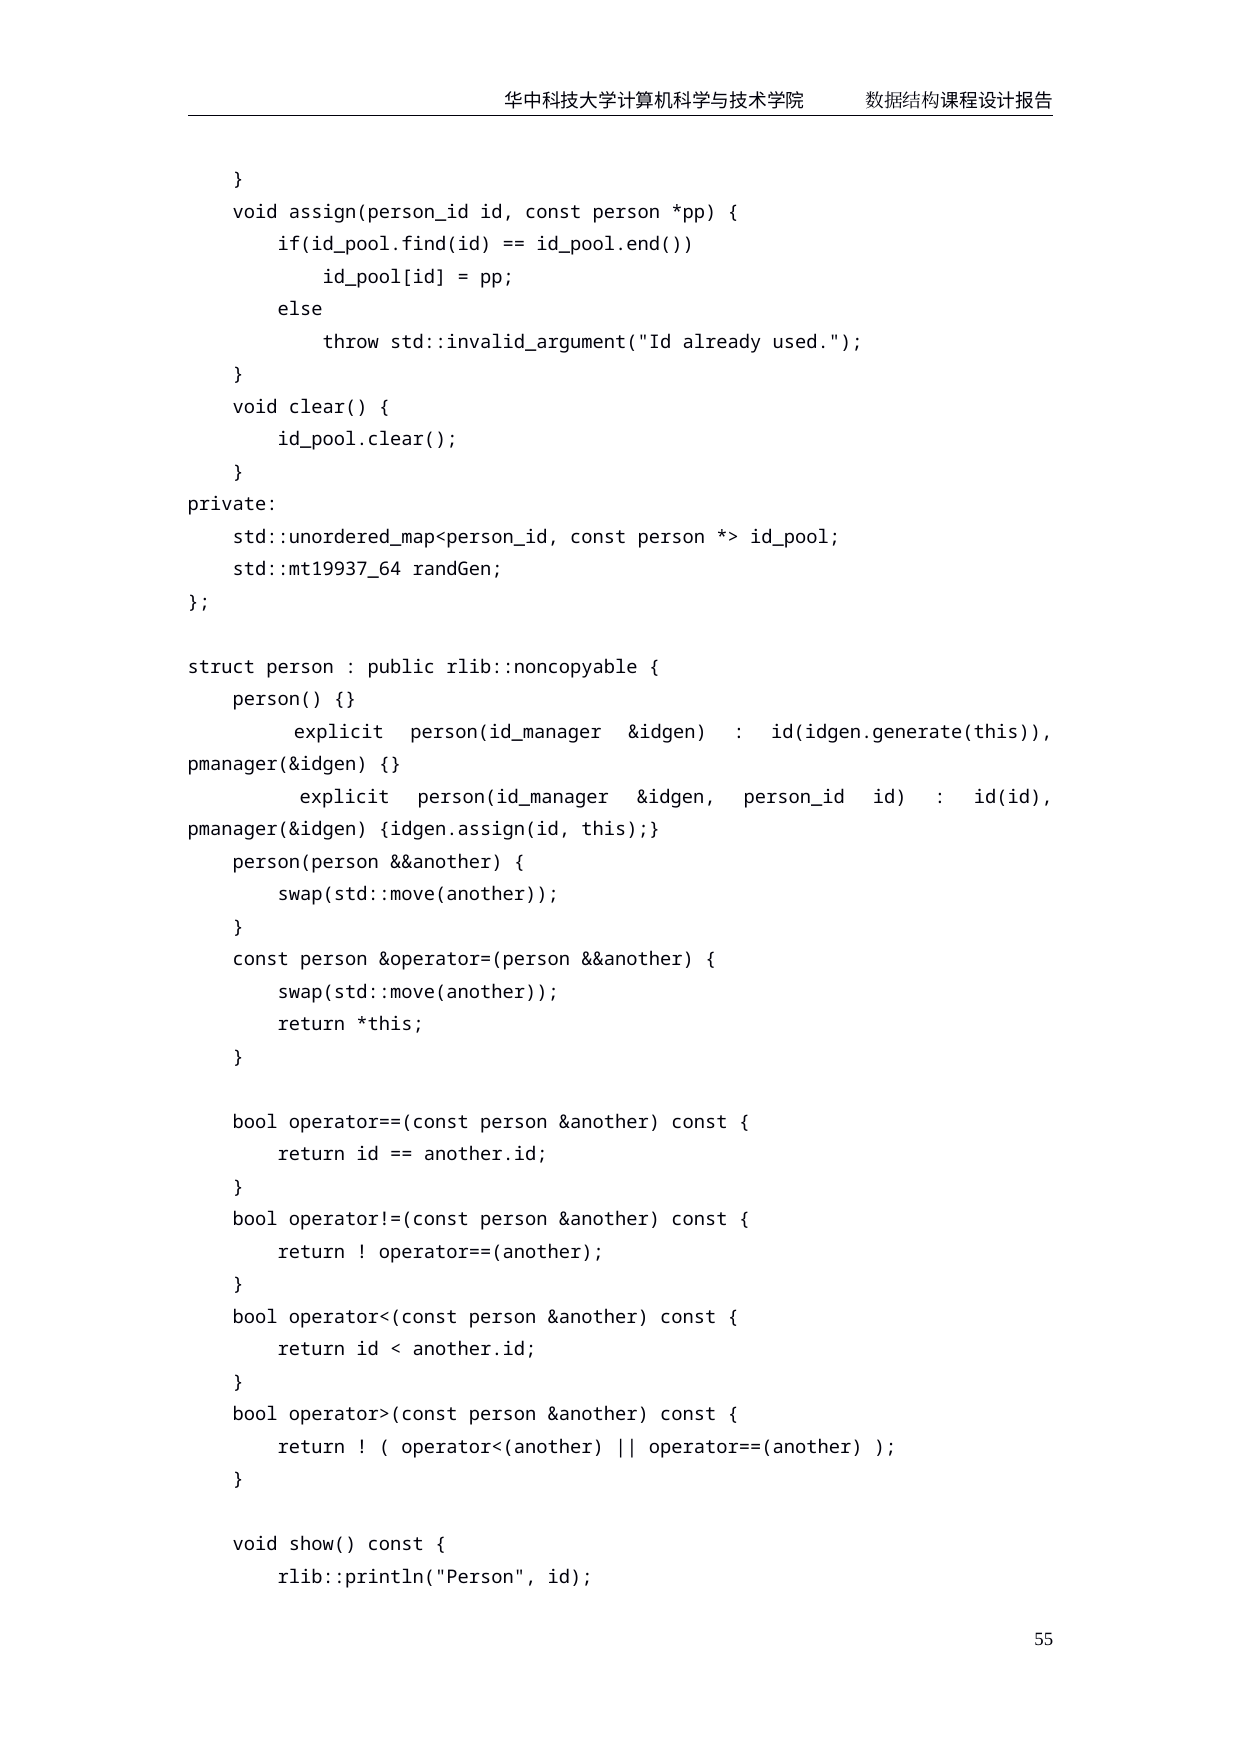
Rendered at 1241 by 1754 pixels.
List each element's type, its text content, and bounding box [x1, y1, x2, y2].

text } [187, 1169, 1053, 1202]
text swap(std::move(another)); [187, 974, 1053, 1007]
text std::unordered_map<person_id, const person *> id_pool; [187, 519, 1053, 552]
text swap(std::move(another)); [187, 877, 1053, 909]
text throw std::invalid_argument("Id already used."); [187, 324, 1053, 357]
text bool operator>(const person &another) const { [187, 1397, 1053, 1429]
text } [187, 357, 1053, 389]
text rlib::println("Person", id); [187, 1559, 1053, 1592]
text bool operator==(const person &another) const { [187, 1104, 1053, 1137]
text void assign(person_id id, const person *pp) { [187, 194, 1053, 227]
text void show() const { [187, 1527, 1053, 1559]
text else [187, 292, 1053, 324]
text std::mt19937_64 randGen; [187, 552, 1053, 584]
text return *this; [187, 1007, 1053, 1039]
text } [187, 909, 1053, 942]
text return ! operator==(another); [187, 1234, 1053, 1267]
text explicit person(id_manager &idgen, person_id id) : id(id), pmanager(&idgen) {idgen.assign(id, this);} [187, 779, 1053, 844]
text } [187, 1364, 1053, 1397]
text private: [187, 487, 1053, 519]
text } [187, 162, 1053, 194]
text }; [187, 584, 1053, 617]
text } [187, 1039, 1053, 1072]
text id_pool[id] = pp; [187, 259, 1053, 292]
text if(id_pool.find(id) == id_pool.end()) [187, 227, 1053, 259]
text } [187, 1267, 1053, 1299]
text return ! ( operator<(another) || operator==(another) ); [187, 1429, 1053, 1462]
text id_pool.clear(); [187, 422, 1053, 454]
text bool operator!=(const person &another) const { [187, 1202, 1053, 1234]
text return id == another.id; [187, 1137, 1053, 1169]
text } [187, 1462, 1053, 1494]
text bool operator<(const person &another) const { [187, 1299, 1053, 1332]
text return id < another.id; [187, 1332, 1053, 1364]
text } [187, 454, 1053, 487]
text void clear() { [187, 389, 1053, 422]
text person(person &&another) { [187, 844, 1053, 877]
text struct person : public rlib::noncopyable { [187, 649, 1053, 682]
text const person &operator=(person &&another) { [187, 942, 1053, 974]
text person() {} [187, 682, 1053, 714]
text explicit person(id_manager &idgen) : id(idgen.generate(this)), pmanager(&idgen) {} [187, 714, 1053, 779]
